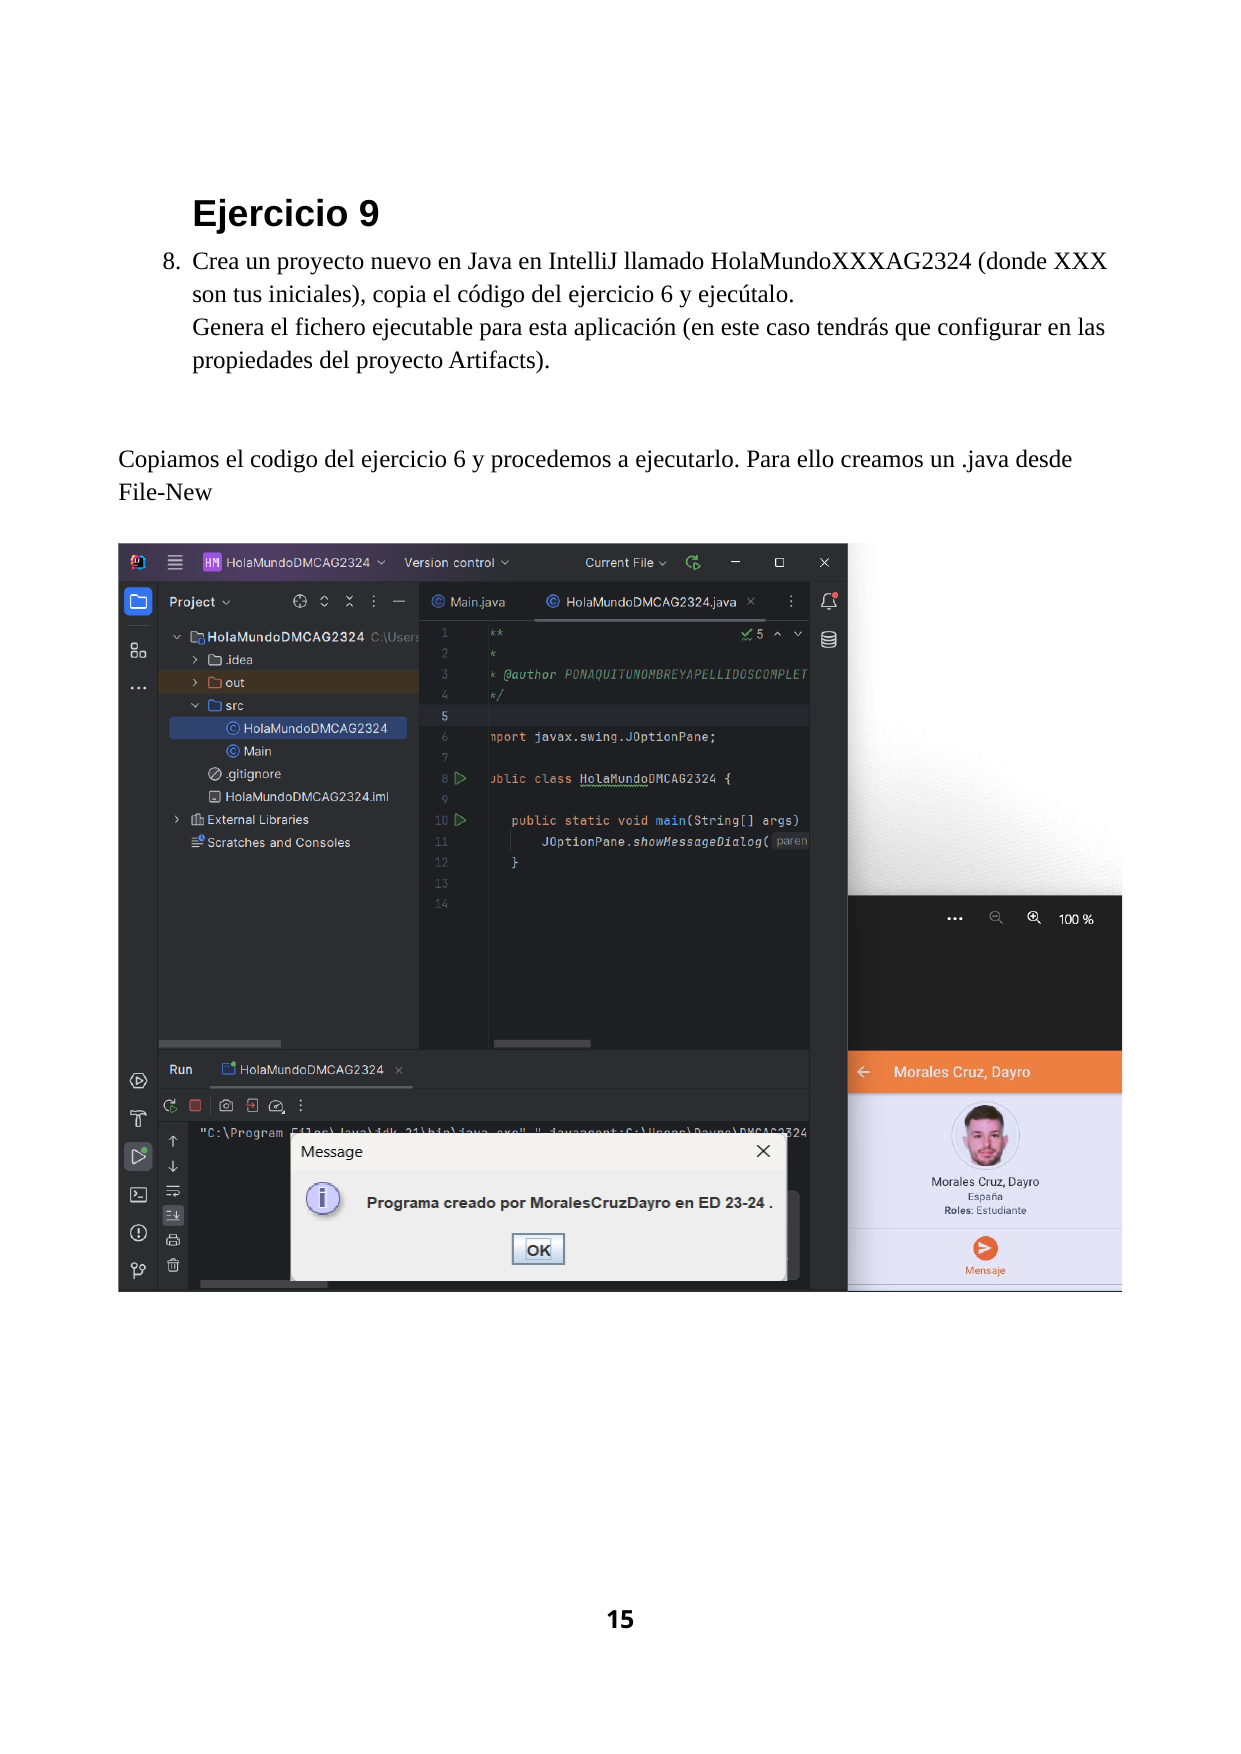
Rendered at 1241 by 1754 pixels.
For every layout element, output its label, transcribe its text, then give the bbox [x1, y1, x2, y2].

subtitle Ejercicio 9 [118, 191, 1122, 234]
text Copiamos el codigo del ejercicio 6 y procedemos a ejecutarlo. Para ello creamos un .java desde File-New [118, 444, 1122, 506]
picture [118, 543, 1123, 1292]
list Crea un proyecto nuevo en Java en IntelliJ llamado HolaMundoXXXAG2324 (donde XXX son tus iniciales), copia el código del ejercicio 6 y ejecútalo. Genera el fichero ejecutable para esta aplicación (en este caso tendrás que configurar en las propiedades del proyecto Artifacts). [162, 246, 1122, 374]
